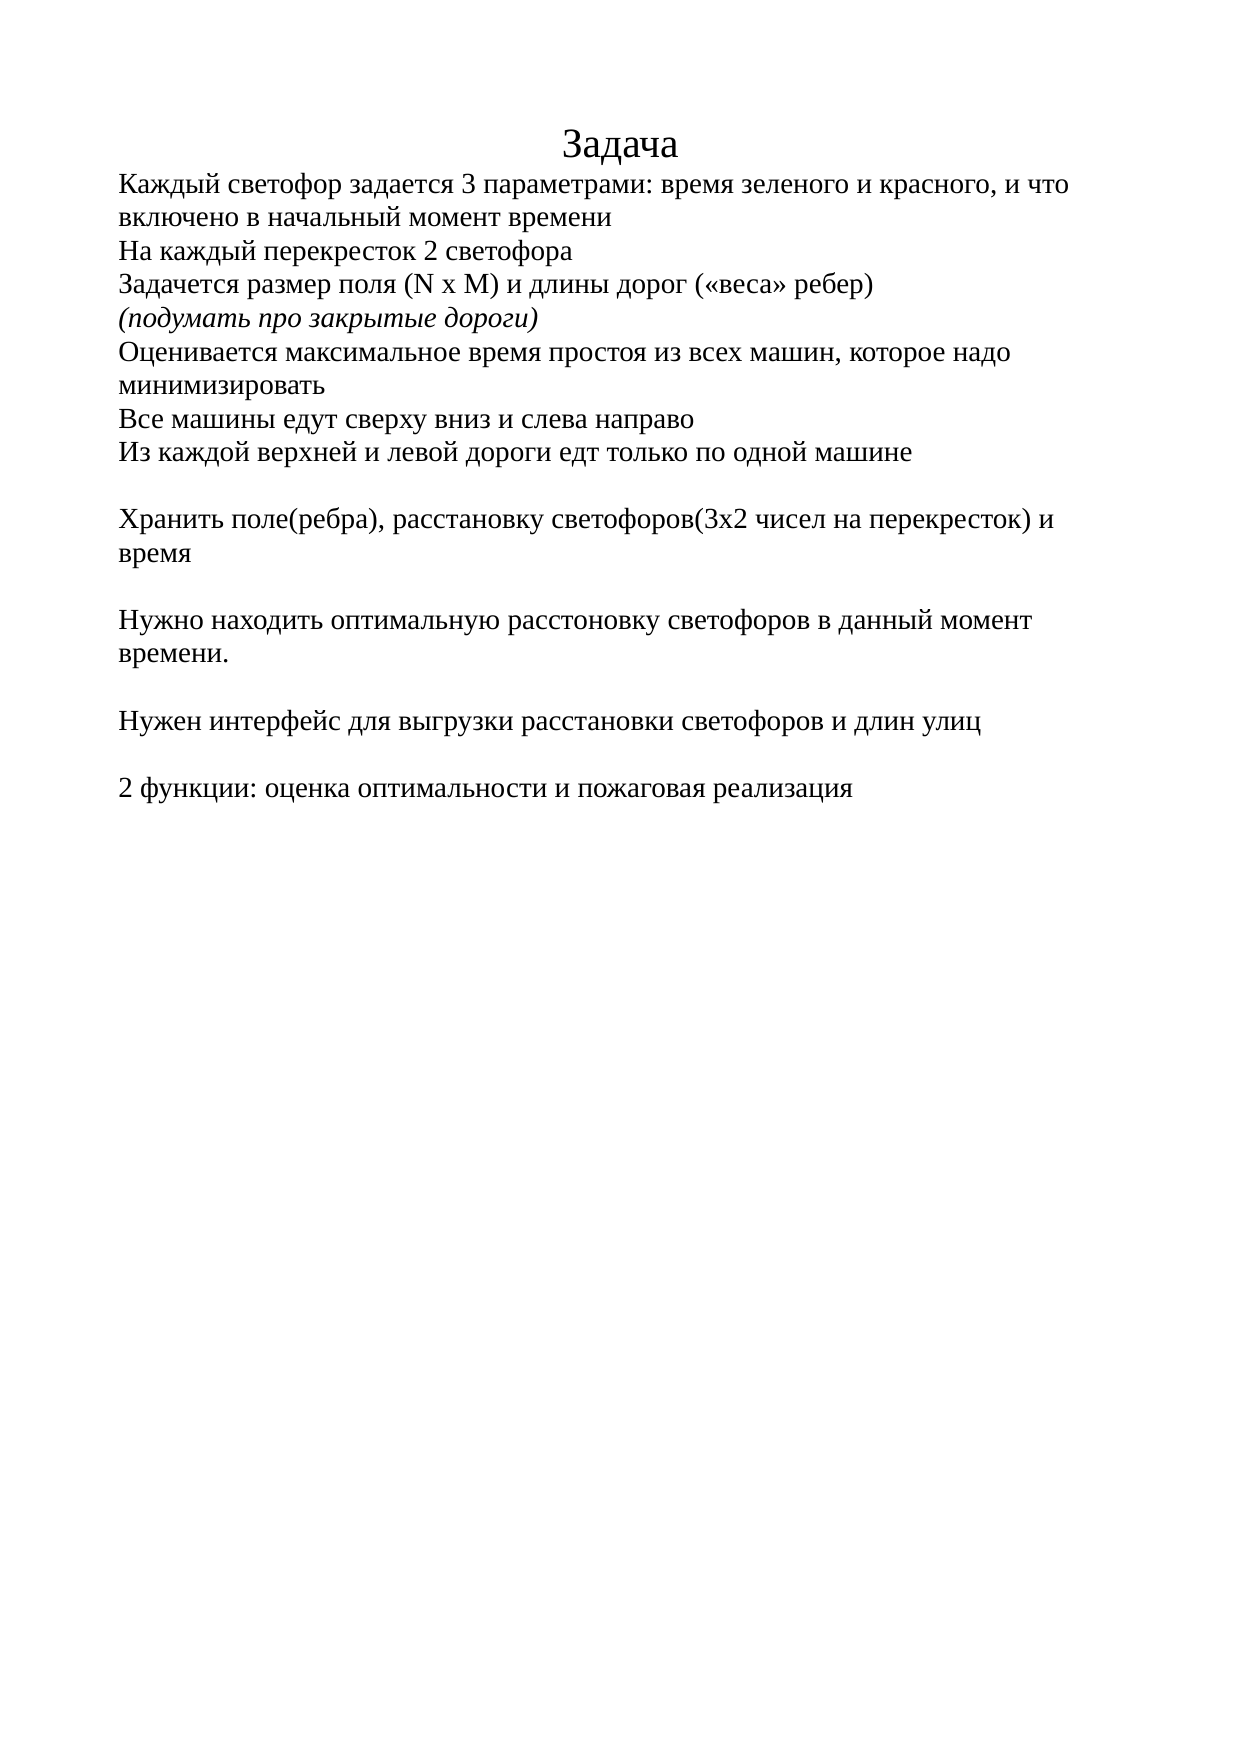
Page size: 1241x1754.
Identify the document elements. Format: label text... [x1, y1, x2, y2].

text (подумать про закрытые дороги) [118, 300, 1122, 334]
text Все машины едут сверху вниз и слева направо [118, 401, 1122, 434]
text На каждый перекресток 2 светофора [118, 233, 1122, 267]
text Из каждой верхней и левой дороги едт только по одной машине [118, 434, 1122, 468]
text Нужен интерфейс для выгрузки расстановки светофоров и длин улиц [118, 703, 1122, 736]
text Каждый светофор задается 3 параметрами: время зеленого и красного, и что включено в начальный момент времени [118, 166, 1122, 233]
text Задачется размер поля (N x M) и длины дорог («веса» ребер) [118, 267, 1122, 300]
text Нужно находить оптимальную расстоновку светофоров в данный момент времени. [118, 602, 1122, 669]
text Задача [118, 118, 1122, 166]
text Оценивается максимальное время простоя из всех машин, которое надо минимизировать [118, 334, 1122, 401]
text Хранить поле(ребра), расстановку светофоров(3х2 чисел на перекресток) и время [118, 501, 1122, 568]
text 2 функции: оценка оптимальности и пожаговая реализация [118, 770, 1122, 803]
